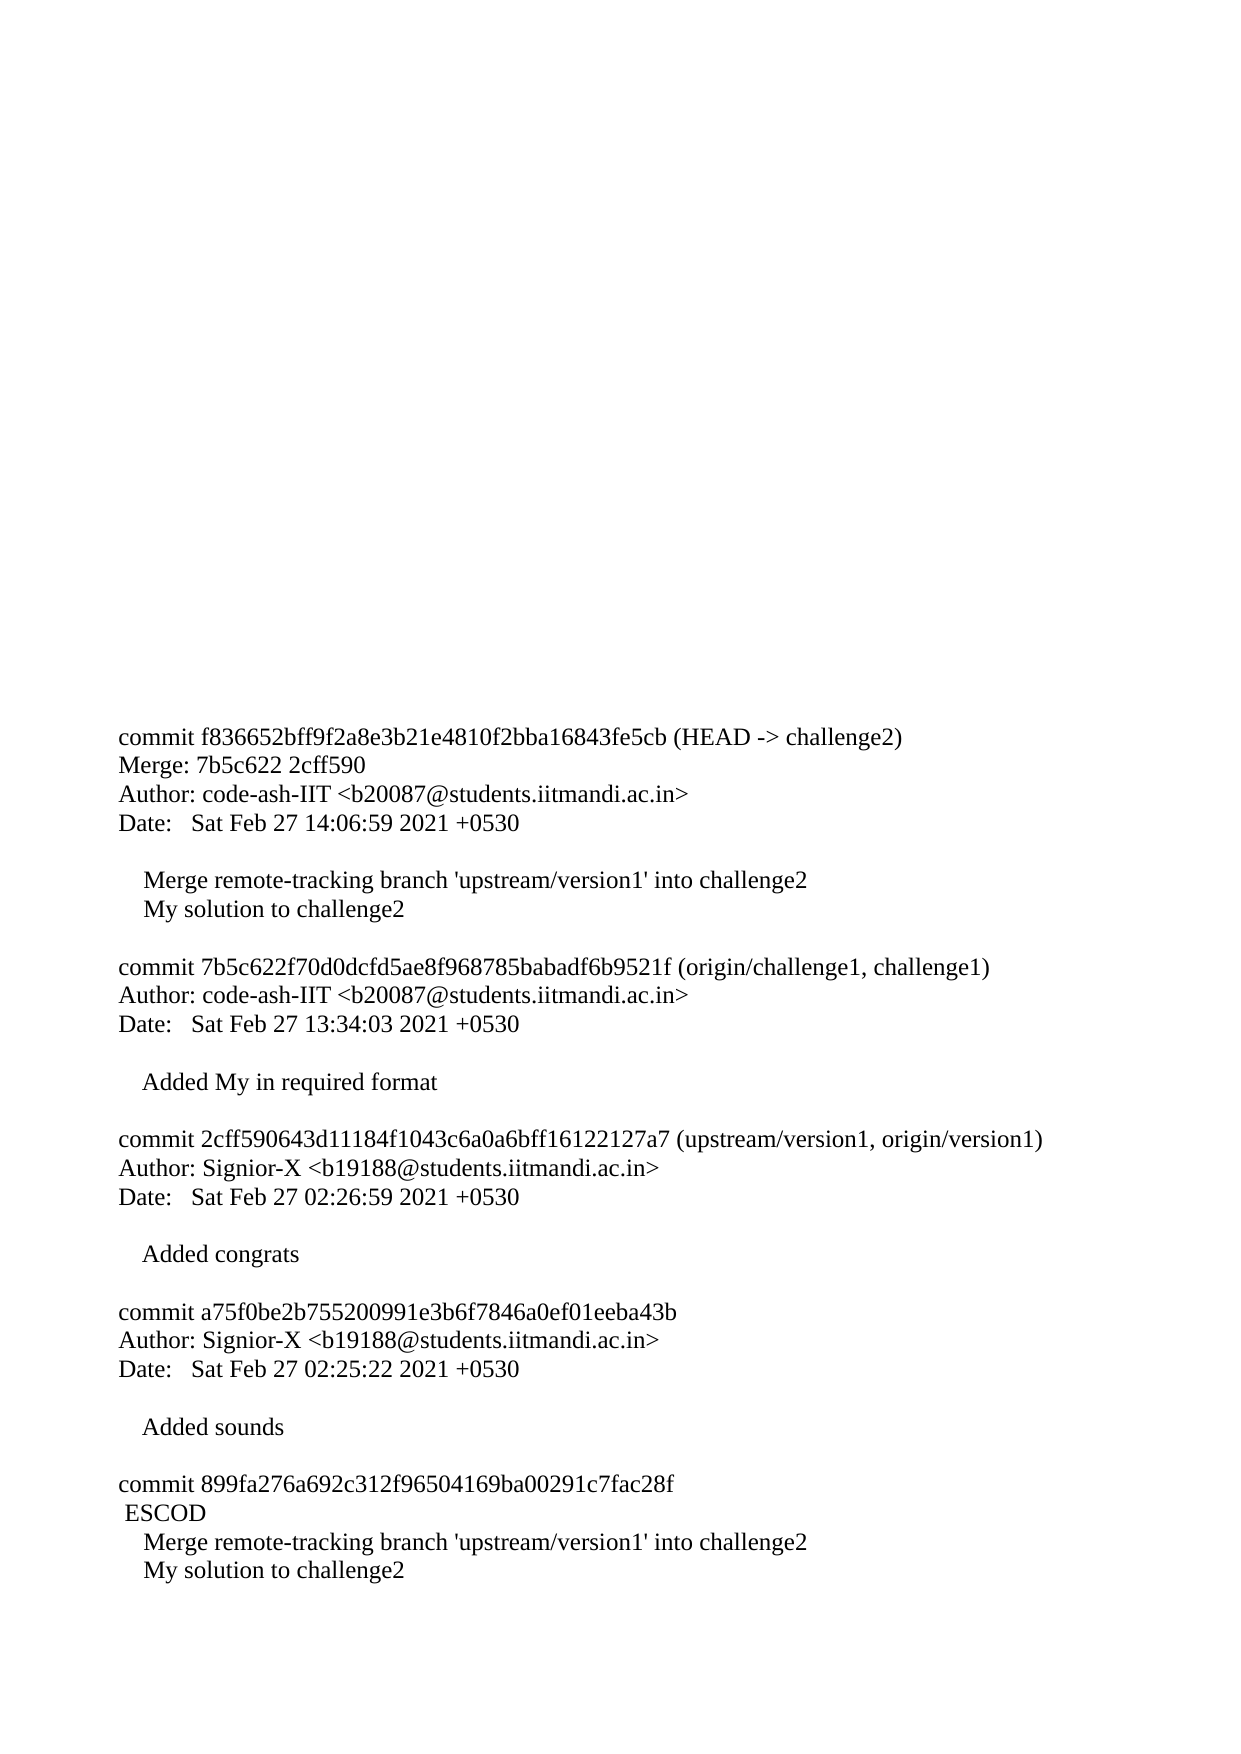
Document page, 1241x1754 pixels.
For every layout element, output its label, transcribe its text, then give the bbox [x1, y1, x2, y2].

text commit 899fa276a692c312f96504169ba00291c7fac28f [118, 1469, 1122, 1498]
text commit a75f0be2b755200991e3b6f7846a0ef01eeba43b [118, 1297, 1122, 1326]
text Date: Sat Feb 27 02:25:22 2021 +0530 [118, 1354, 1122, 1383]
text commit 7b5c622f70d0dcfd5ae8f968785babadf6b9521f (origin/challenge1, challenge1) [118, 952, 1122, 981]
text Author: Signior-X <b19188@students.iitmandi.ac.in> [118, 1153, 1122, 1182]
text commit f836652bff9f2a8e3b21e4810f2bba16843fe5cb (HEAD -> challenge2) [118, 722, 1122, 751]
text Date: Sat Feb 27 13:34:03 2021 +0530 [118, 1009, 1122, 1038]
text My solution to challenge2 [118, 1556, 1122, 1584]
text Author: Signior-X <b19188@students.iitmandi.ac.in> [118, 1326, 1122, 1354]
text Added sounds [118, 1412, 1122, 1441]
text Merge remote-tracking branch 'upstream/version1' into challenge2 [118, 1527, 1122, 1556]
text Added My in required format [118, 1067, 1122, 1096]
text Merge: 7b5c622 2cff590 [118, 751, 1122, 779]
text My solution to challenge2 [118, 894, 1122, 923]
text Author: code-ash-IIT <b20087@students.iitmandi.ac.in> [118, 779, 1122, 808]
text Date: Sat Feb 27 14:06:59 2021 +0530 [118, 808, 1122, 837]
text Merge remote-tracking branch 'upstream/version1' into challenge2 [118, 866, 1122, 894]
text Author: code-ash-IIT <b20087@students.iitmandi.ac.in> [118, 981, 1122, 1009]
text ESCOD [118, 1498, 1122, 1527]
text commit 2cff590643d11184f1043c6a0a6bff16122127a7 (upstream/version1, origin/version1) [118, 1124, 1122, 1153]
text Date: Sat Feb 27 02:26:59 2021 +0530 [118, 1182, 1122, 1211]
text Added congrats [118, 1239, 1122, 1268]
